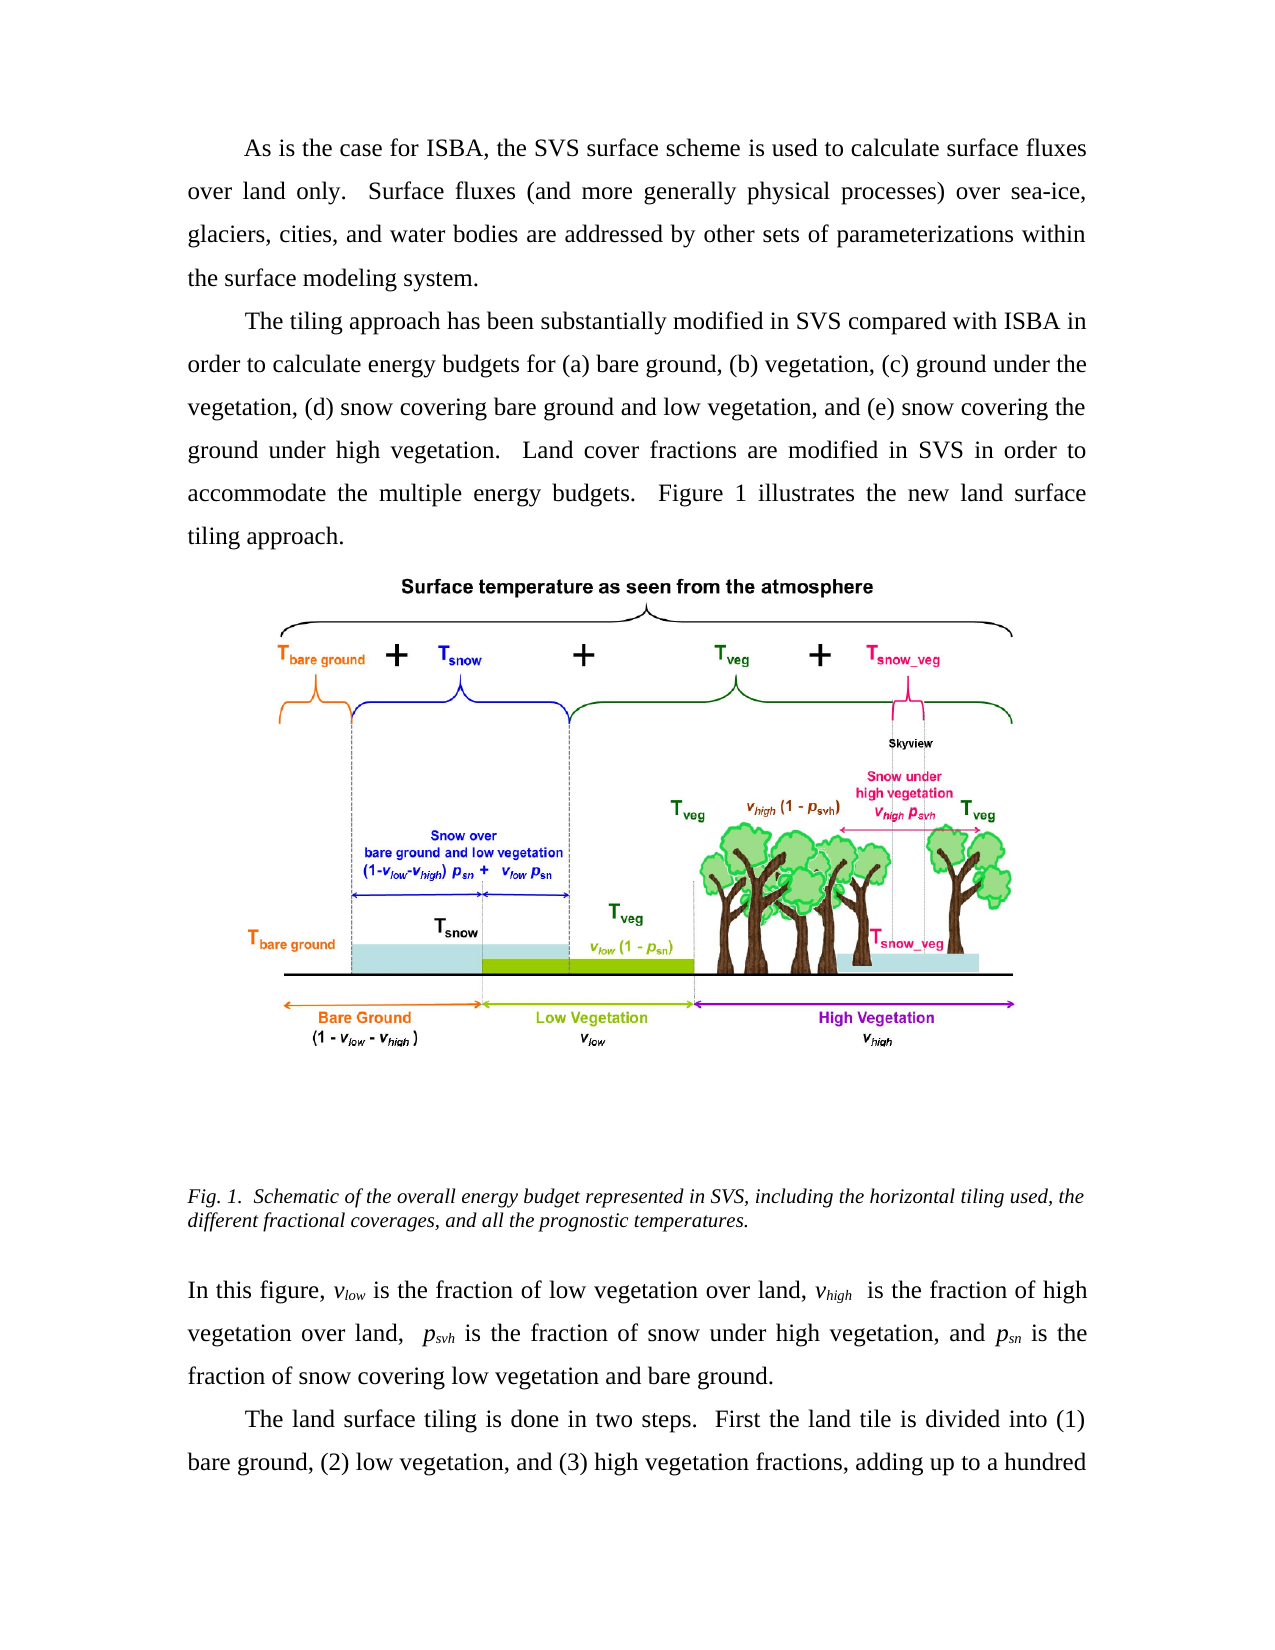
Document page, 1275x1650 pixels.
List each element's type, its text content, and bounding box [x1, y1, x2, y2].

text Fig. 1. Schematic of the overall energy budget represented in SVS, including the horizontal tiling used, the different fractional coverages, and all the prognostic temperatures. [187, 1183, 1087, 1232]
text As is the case for ISBA, the SVS surface scheme is used to calculate surface fluxes over land only. Surface fluxes (and more generally physical processes) over sea-ice, glaciers, cities, and water bodies are addressed by other sets of parameterizations within the surface modeling system. [187, 133, 1087, 291]
picture [246, 564, 1029, 1069]
text In this figure, vlow is the fraction of low vegetation over land, vhigh is the fraction of high vegetation over land, psvh is the fraction of snow under high vegetation, and psn is the fraction of snow covering low vegetation and bare ground. [187, 1275, 1087, 1390]
text The land surface tiling is done in two steps. First the land tile is divided into (1) bare ground, (2) low vegetation, and (3) high vegetation fractions, adding up to a hundred [187, 1404, 1087, 1476]
text The tiling approach has been substantially modified in SVS compared with ISBA in order to calculate energy budgets for (a) bare ground, (b) vegetation, (c) ground under the vegetation, (d) snow covering bare ground and low vegetation, and (e) snow covering the ground under high vegetation. Land cover fractions are modified in SVS in order to accommodate the multiple energy budgets. Figure 1 illustrates the new land surface tiling approach. [187, 306, 1087, 550]
